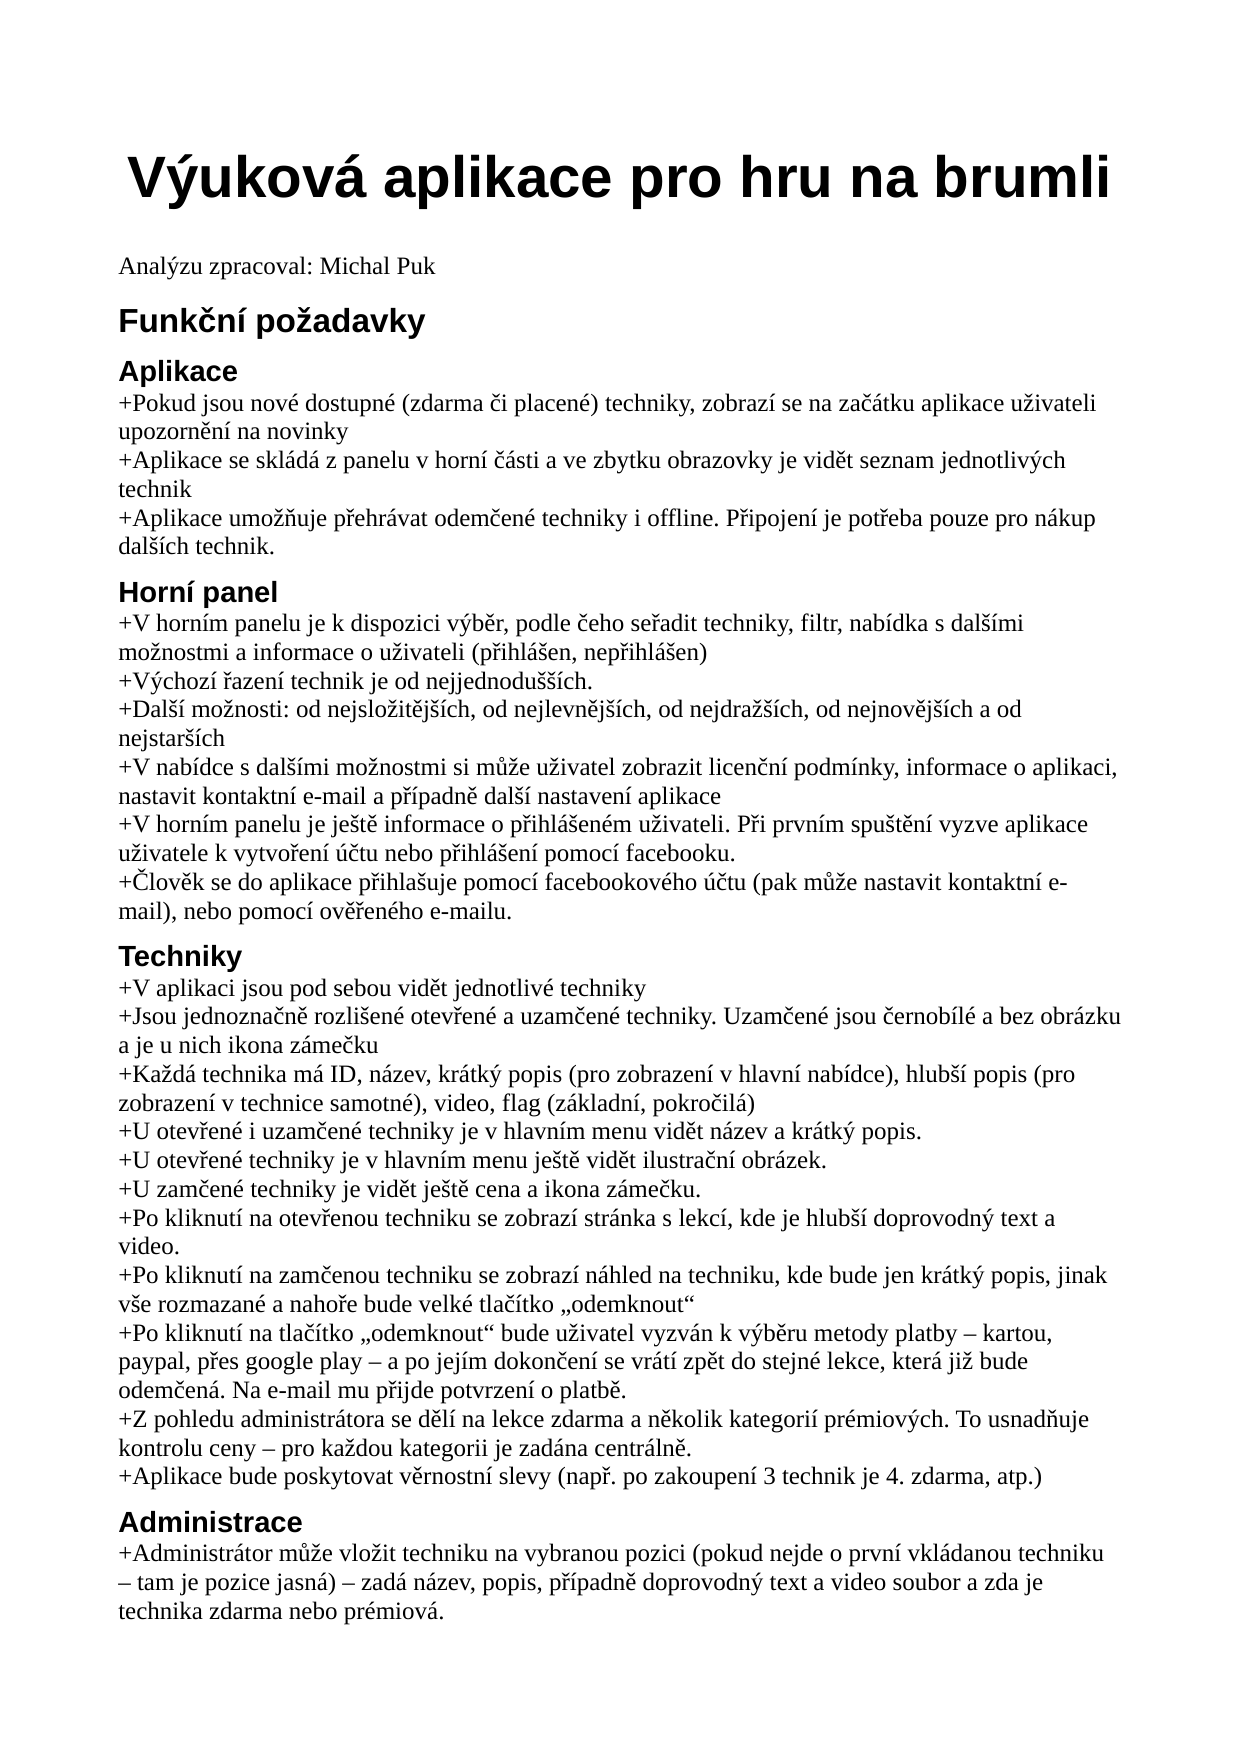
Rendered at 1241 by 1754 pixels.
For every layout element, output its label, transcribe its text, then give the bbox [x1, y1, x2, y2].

text +Po kliknutí na zamčenou techniku se zobrazí náhled na techniku, kde bude jen krátký popis, jinak vše rozmazané a nahoře bude velké tlačítko „odemknout“ [118, 1260, 1122, 1318]
text +Z pohledu administrátora se dělí na lekce zdarma a několik kategorií prémiových. To usnadňuje kontrolu ceny – pro každou kategorii je zadána centrálně. [118, 1404, 1122, 1461]
text +V nabídce s dalšími možnostmi si může uživatel zobrazit licenční podmínky, informace o aplikaci, nastavit kontaktní e-mail a případně další nastavení aplikace [118, 752, 1122, 809]
text Výuková aplikace pro hru na brumli [118, 143, 1122, 210]
text +U otevřené i uzamčené techniky je v hlavním menu vidět název a krátký popis. [118, 1116, 1122, 1145]
text +Člověk se do aplikace přihlašuje pomocí facebookového účtu (pak může nastavit kontaktní e-mail), nebo pomocí ověřeného e-mailu. [118, 867, 1122, 924]
text +V aplikaci jsou pod sebou vidět jednotlivé techniky [118, 973, 1122, 1001]
text +Výchozí řazení technik je od nejjednodušších. [118, 666, 1122, 694]
text +Aplikace umožňuje přehrávat odemčené techniky i offline. Připojení je potřeba pouze pro nákup dalších technik. [118, 503, 1122, 560]
text +U zamčené techniky je vidět ještě cena a ikona zámečku. [118, 1174, 1122, 1203]
subtitle Horní panel [118, 575, 1122, 608]
text +V horním panelu je k dispozici výběr, podle čeho seřadit techniky, filtr, nabídka s dalšími možnostmi a informace o uživateli (přihlášen, nepřihlášen) [118, 608, 1122, 666]
text +Aplikace se skládá z panelu v horní části a ve zbytku obrazovky je vidět seznam jednotlivých technik [118, 445, 1122, 503]
subtitle Techniky [118, 939, 1122, 973]
text +Jsou jednoznačně rozlišené otevřené a uzamčené techniky. Uzamčené jsou černobílé a bez obrázku a je u nich ikona zámečku [118, 1001, 1122, 1059]
subtitle Aplikace [118, 354, 1122, 388]
text +Každá technika má ID, název, krátký popis (pro zobrazení v hlavní nabídce), hlubší popis (pro zobrazení v technice samotné), video, flag (základní, pokročilá) [118, 1059, 1122, 1116]
text +Pokud jsou nové dostupné (zdarma či placené) techniky, zobrazí se na začátku aplikace uživateli upozornění na novinky [118, 388, 1122, 445]
text Analýzu zpracoval: Michal Puk [118, 251, 1122, 280]
subtitle Funkční požadavky [118, 301, 1122, 339]
text +Administrátor může vložit techniku na vybranou pozici (pokud nejde o první vkládanou techniku – tam je pozice jasná) – zadá název, popis, případně doprovodný text a video soubor a zda je technika zdarma nebo prémiová. [118, 1538, 1122, 1624]
text +U otevřené techniky je v hlavním menu ještě vidět ilustrační obrázek. [118, 1145, 1122, 1174]
text +Po kliknutí na tlačítko „odemknout“ bude uživatel vyzván k výběru metody platby – kartou, paypal, přes google play – a po jejím dokončení se vrátí zpět do stejné lekce, která již bude odemčená. Na e-mail mu přijde potvrzení o platbě. [118, 1318, 1122, 1404]
text +Po kliknutí na otevřenou techniku se zobrazí stránka s lekcí, kde je hlubší doprovodný text a video. [118, 1203, 1122, 1260]
text +Aplikace bude poskytovat věrnostní slevy (např. po zakoupení 3 technik je 4. zdarma, atp.) [118, 1461, 1122, 1490]
text +V horním panelu je ještě informace o přihlášeném uživateli. Při prvním spuštění vyzve aplikace uživatele k vytvoření účtu nebo přihlášení pomocí facebooku. [118, 809, 1122, 867]
text +Další možnosti: od nejsložitějších, od nejlevnějších, od nejdražších, od nejnovějších a od nejstarších [118, 694, 1122, 752]
subtitle Administrace [118, 1505, 1122, 1538]
